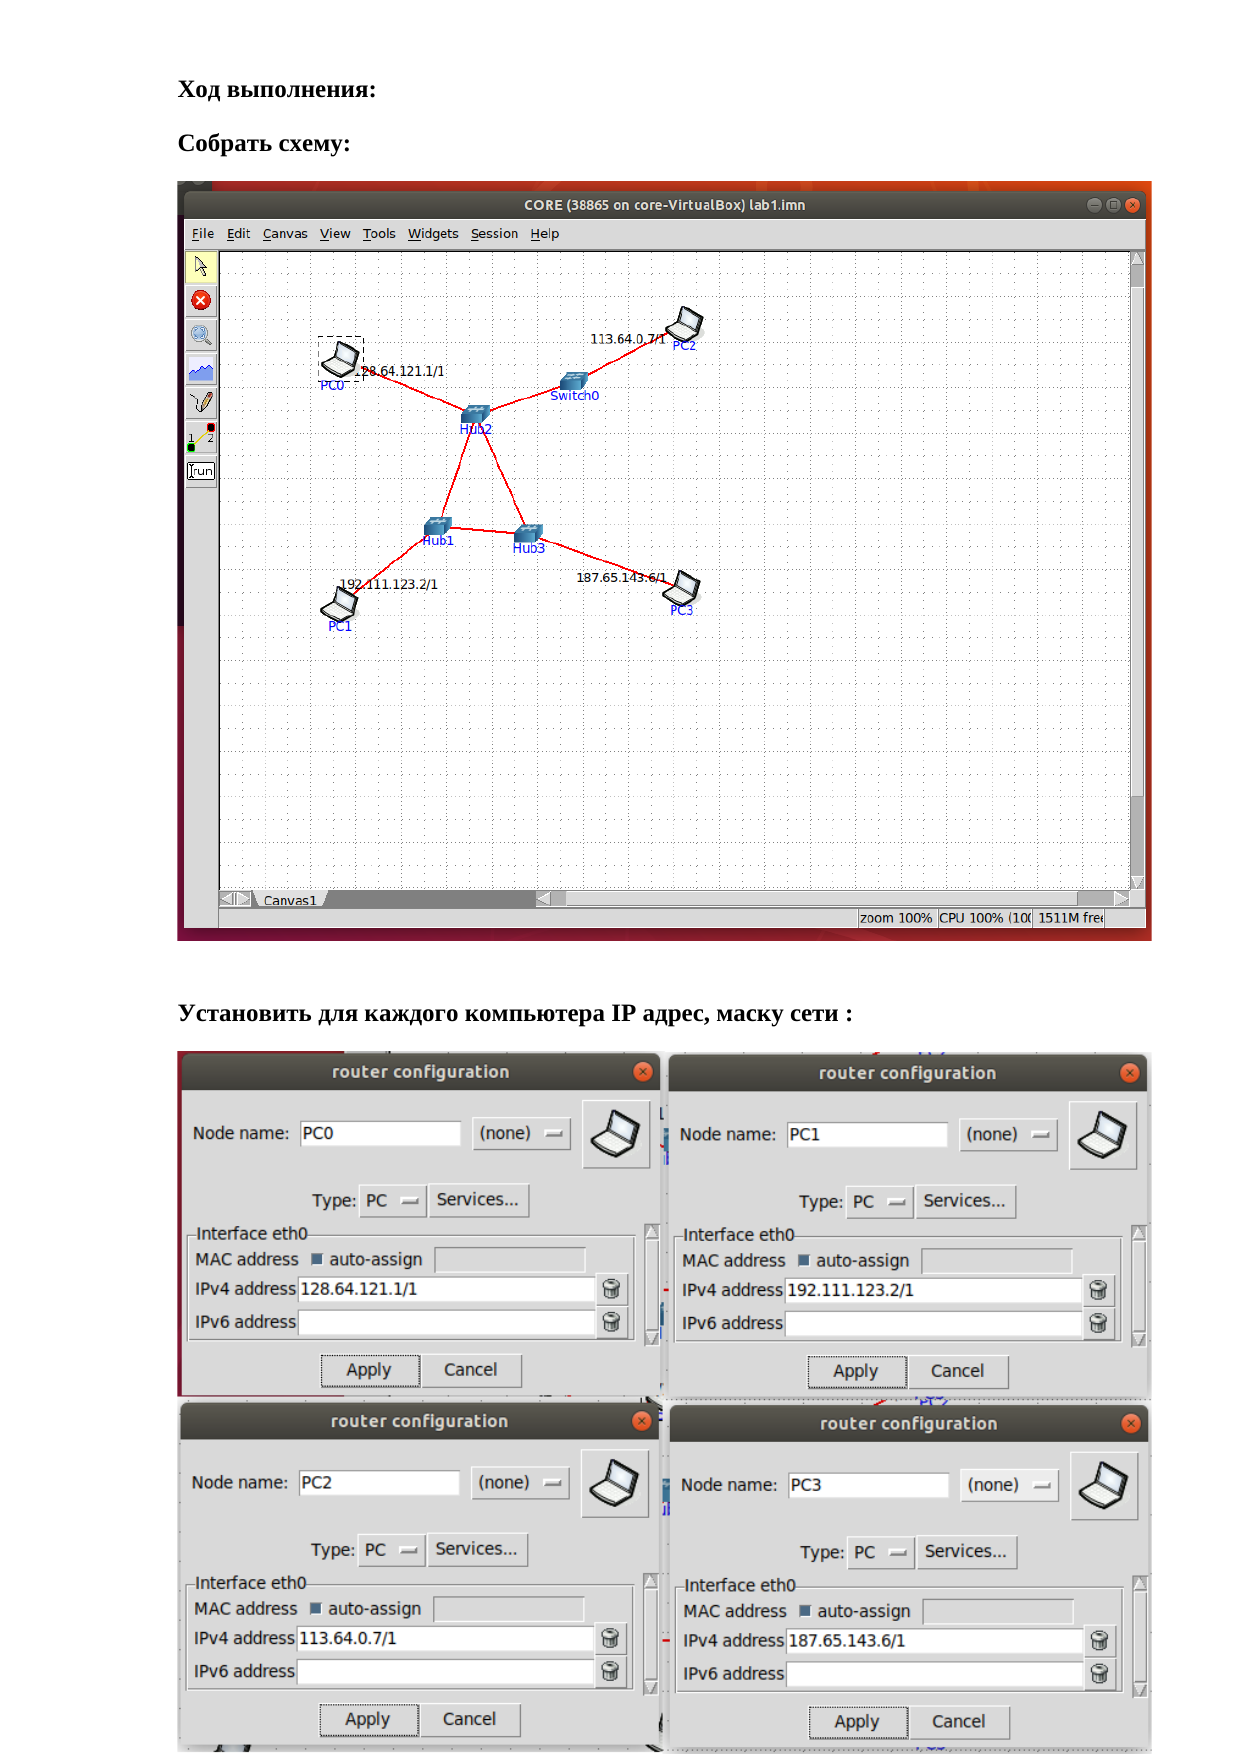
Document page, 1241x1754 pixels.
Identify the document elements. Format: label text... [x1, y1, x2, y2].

picture [177, 181, 1152, 941]
text Собрать схему: [177, 128, 1152, 156]
text Ход выполнения: [177, 74, 1152, 103]
text Установить для каждого компьютера IP адрес, маску сети : [177, 998, 1152, 1027]
